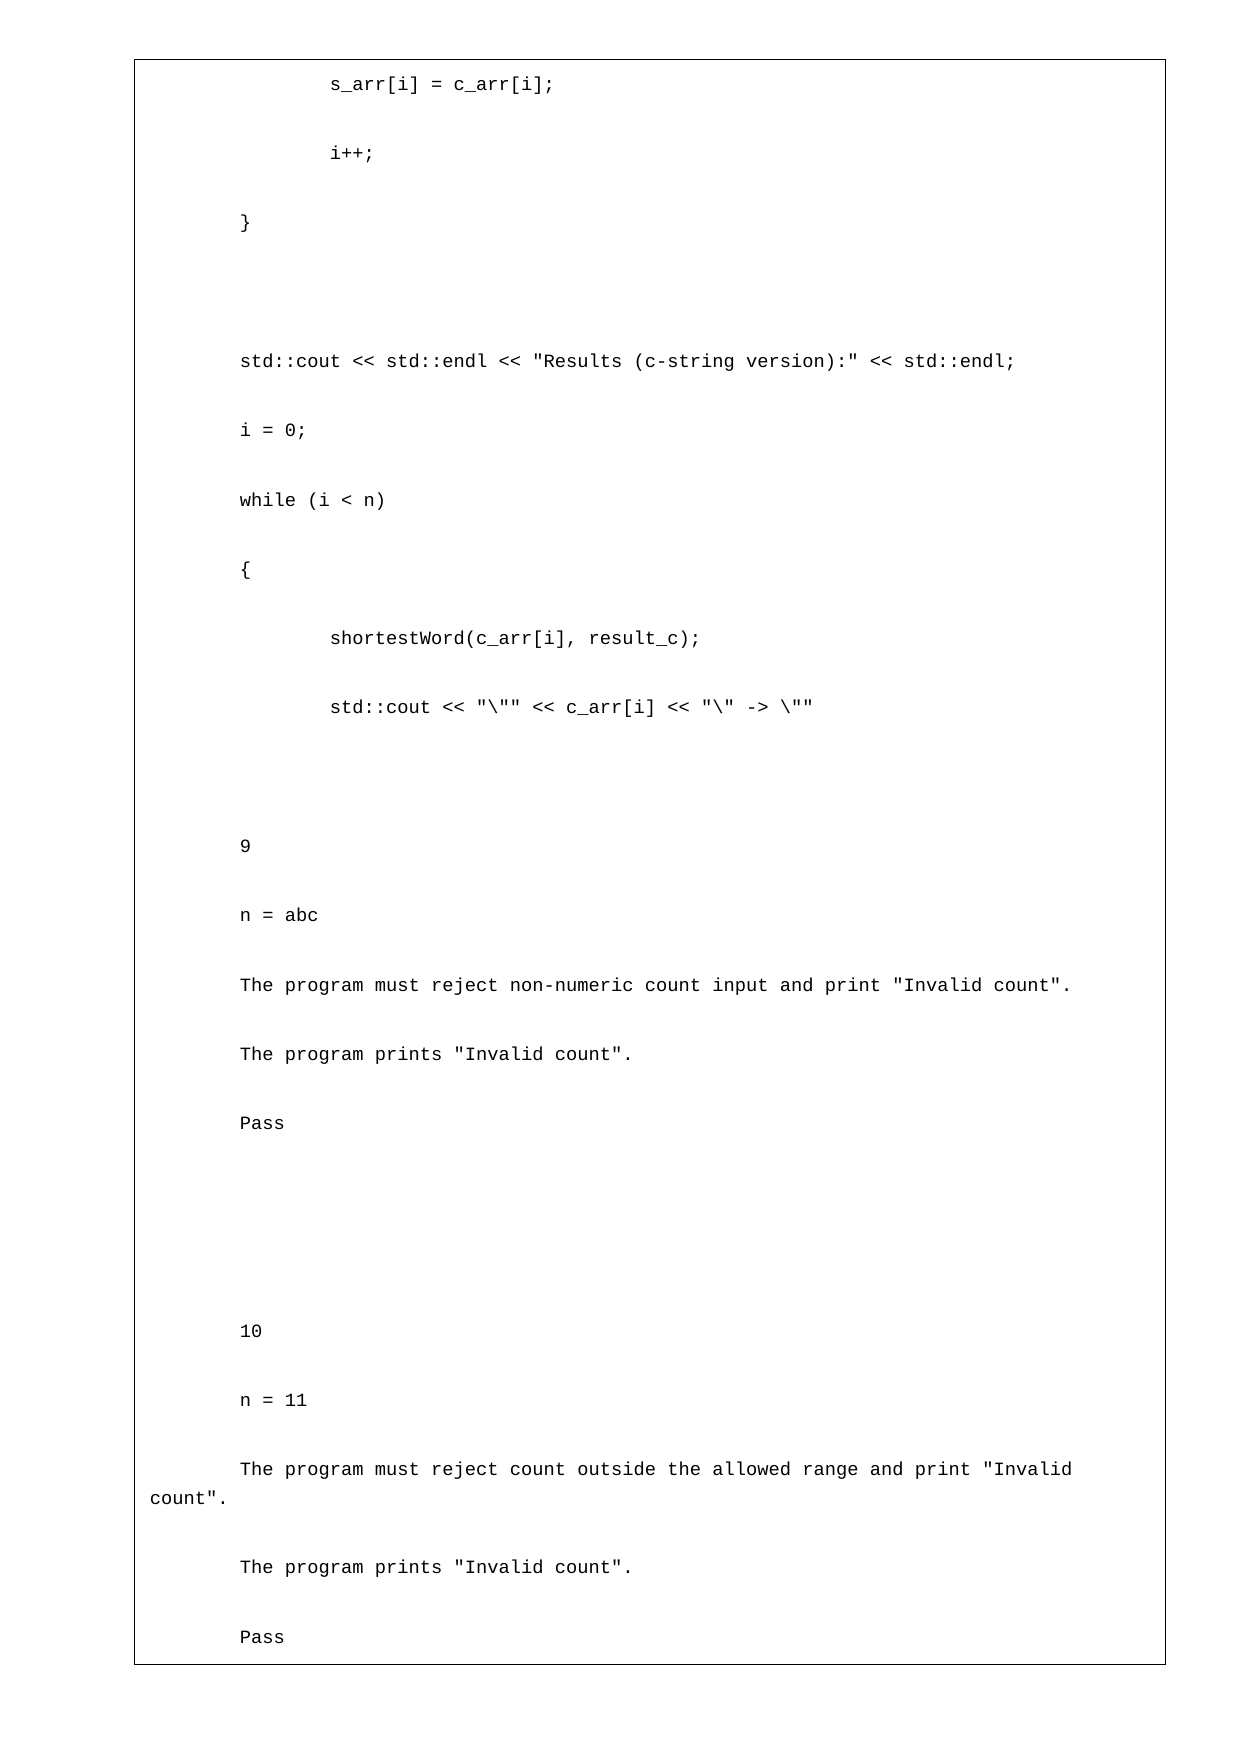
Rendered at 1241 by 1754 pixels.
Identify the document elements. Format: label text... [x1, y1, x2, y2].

text The program prints "Invalid count". [135, 1029, 1165, 1066]
text while (i < n) [135, 475, 1165, 512]
text 10 [135, 1306, 1165, 1343]
text std::cout << std::endl << "Results (c-string version):" << std::endl; [135, 336, 1165, 373]
text i = 0; [135, 405, 1165, 442]
text } [135, 198, 1165, 234]
text n = abc [135, 890, 1165, 927]
text i++; [135, 128, 1165, 165]
text std::cout << "\"" << c_arr[i] << "\" -> \"" [135, 682, 1165, 719]
text The program must reject count outside the allowed range and print "Invalid count". [135, 1444, 1165, 1510]
text shortestWord(c_arr[i], result_c); [135, 613, 1165, 650]
text The program must reject non-numeric count input and print "Invalid count". [135, 959, 1165, 997]
text Pass [135, 1098, 1165, 1135]
text The program prints "Invalid count". [135, 1542, 1165, 1579]
text s_arr[i] = c_arr[i]; [135, 60, 1165, 96]
text { [135, 544, 1165, 581]
text Pass [135, 1612, 1165, 1664]
text n = 11 [135, 1375, 1165, 1412]
text 9 [135, 821, 1165, 858]
